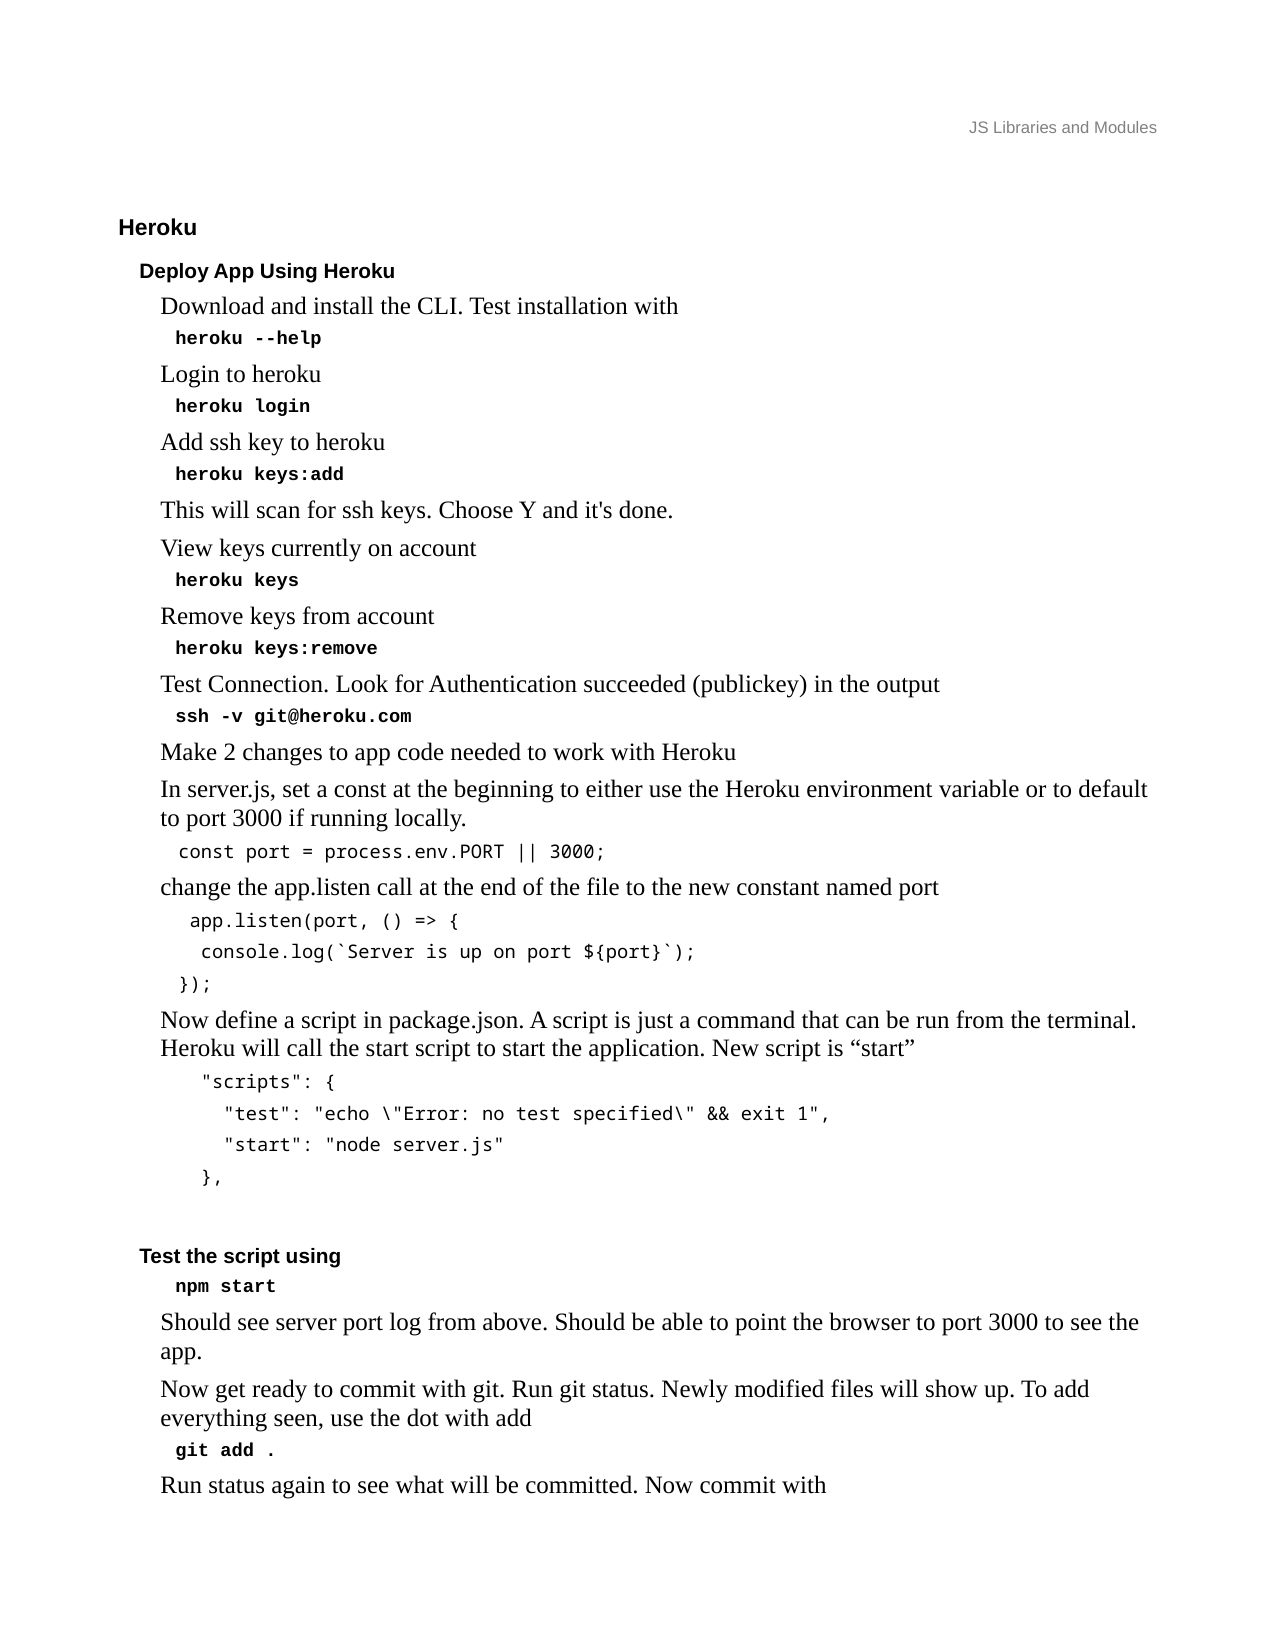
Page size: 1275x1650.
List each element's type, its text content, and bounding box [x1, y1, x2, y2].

text app.listen(port, () => { [178, 907, 1157, 933]
text console.log(`Server is up on port ${port}`); [178, 939, 1157, 964]
text heroku --help [175, 329, 1157, 350]
subtitle Heroku [118, 214, 1157, 241]
text "scripts": { [178, 1068, 1157, 1094]
text ssh -v git@heroku.com [175, 706, 1157, 728]
text Run status again to see what will be committed. Now commit with [160, 1471, 1157, 1499]
text const port = process.env.PORT || 3000; [178, 838, 1157, 863]
text heroku keys:remove [175, 638, 1157, 660]
text heroku keys [175, 571, 1157, 592]
subtitle Test the script using [139, 1244, 1157, 1268]
text }, [178, 1163, 1157, 1188]
subtitle Deploy App Using Heroku [139, 258, 1157, 282]
text Download and install the CLI. Test installation with [160, 291, 1157, 320]
text Test Connection. Look for Authentication succeeded (publickey) in the output [160, 669, 1157, 697]
text change the app.listen call at the end of the file to the new constant named port [160, 872, 1157, 901]
text View keys currently on account [160, 533, 1157, 562]
text heroku keys:add [175, 465, 1157, 486]
text Login to heroku [160, 359, 1157, 388]
text git add . [175, 1440, 1157, 1462]
text In server.js, set a const at the beginning to either use the Heroku environment variable or to default to port 3000 if running locally. [160, 774, 1157, 832]
text }); [178, 970, 1157, 996]
text This will scan for ssh keys. Choose Y and it's done. [160, 495, 1157, 524]
text Make 2 changes to app code needed to work with Heroku [160, 737, 1157, 765]
text Now get ready to commit with git. Run git status. Newly modified files will show up. To add everything seen, use the dot with add [160, 1374, 1157, 1431]
text Should see server port log from above. Should be able to point the browser to port 3000 to see the app. [160, 1307, 1157, 1365]
text "start": "node server.js" [178, 1131, 1157, 1157]
text "test": "echo \"Error: no test specified\" && exit 1", [178, 1100, 1157, 1125]
text Remove keys from account [160, 601, 1157, 629]
text Add ssh key to heroku [160, 427, 1157, 456]
text Now define a script in package.json. A script is just a command that can be run from the terminal. Heroku will call the start script to start the application. New script is “start” [160, 1005, 1157, 1062]
text heroku login [175, 397, 1157, 418]
text npm start [175, 1277, 1157, 1298]
